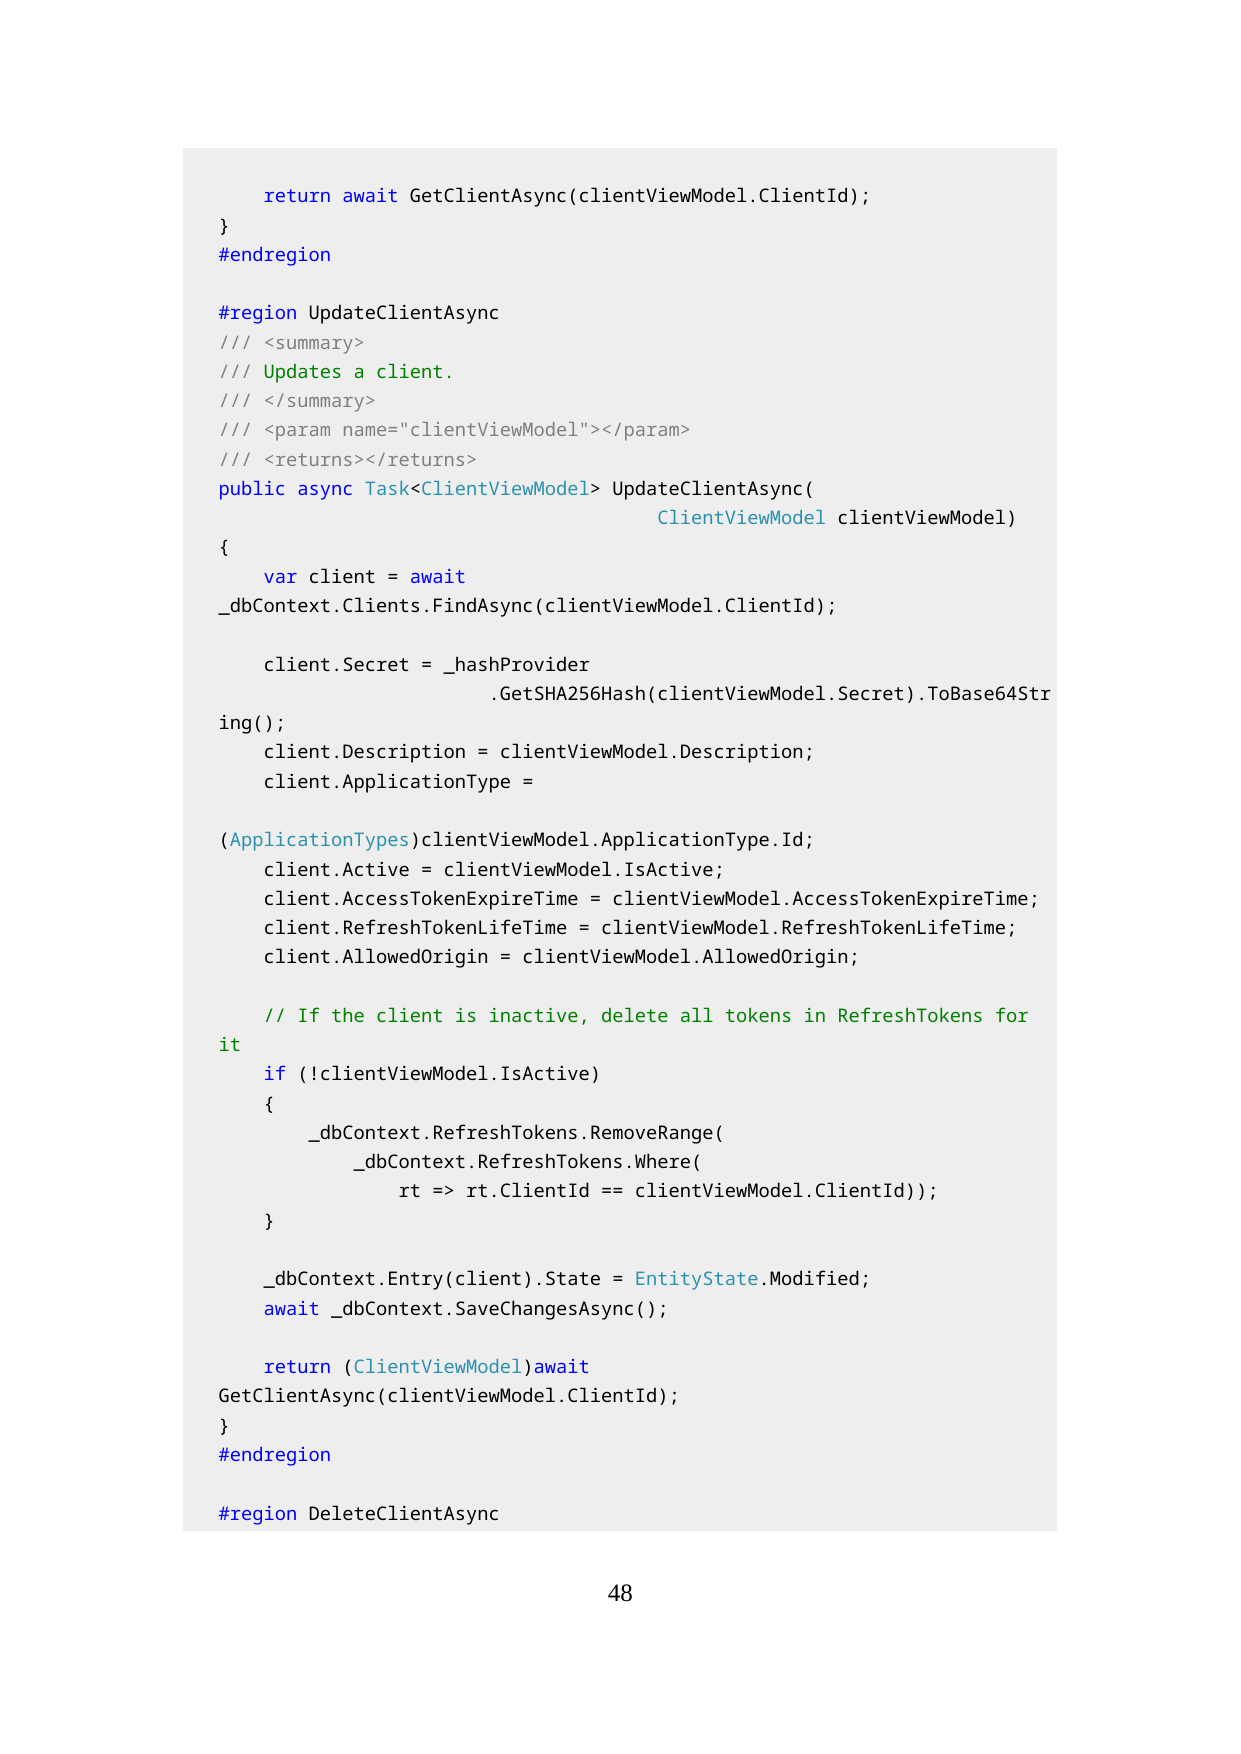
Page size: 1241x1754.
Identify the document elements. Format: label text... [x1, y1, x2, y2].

table_header return await GetClientAsync(clientViewModel.ClientId); } #endregion #region UpdateClientAsync /// <summary> /// Updates a client. /// </summary> /// <param name="clientViewModel"></param> /// <returns></returns> public async Task<ClientViewModel> UpdateClientAsync( ClientViewModel clientViewModel) { var client = await _dbContext.Clients.FindAsync(clientViewModel.ClientId); client.Secret = _hashProvider .GetSHA256Hash(clientViewModel.Secret).ToBase64String(); client.Description = clientViewModel.Description; client.ApplicationType = (ApplicationTypes)clientViewModel.ApplicationType.Id; client.Active = clientViewModel.IsActive; client.AccessTokenExpireTime = clientViewModel.AccessTokenExpireTime; client.RefreshTokenLifeTime = clientViewModel.RefreshTokenLifeTime; client.AllowedOrigin = clientViewModel.AllowedOrigin; // If the client is inactive, delete all tokens in RefreshTokens for it if (!clientViewModel.IsActive) { _dbContext.RefreshTokens.RemoveRange( _dbContext.RefreshTokens.Where( rt => rt.ClientId == clientViewModel.ClientId)); } _dbContext.Entry(client).State = EntityState.Modified; await _dbContext.SaveChangesAsync(); return (ClientViewModel)await GetClientAsync(clientViewModel.ClientId); } #endregion #region DeleteClientAsync [183, 148, 1057, 1531]
